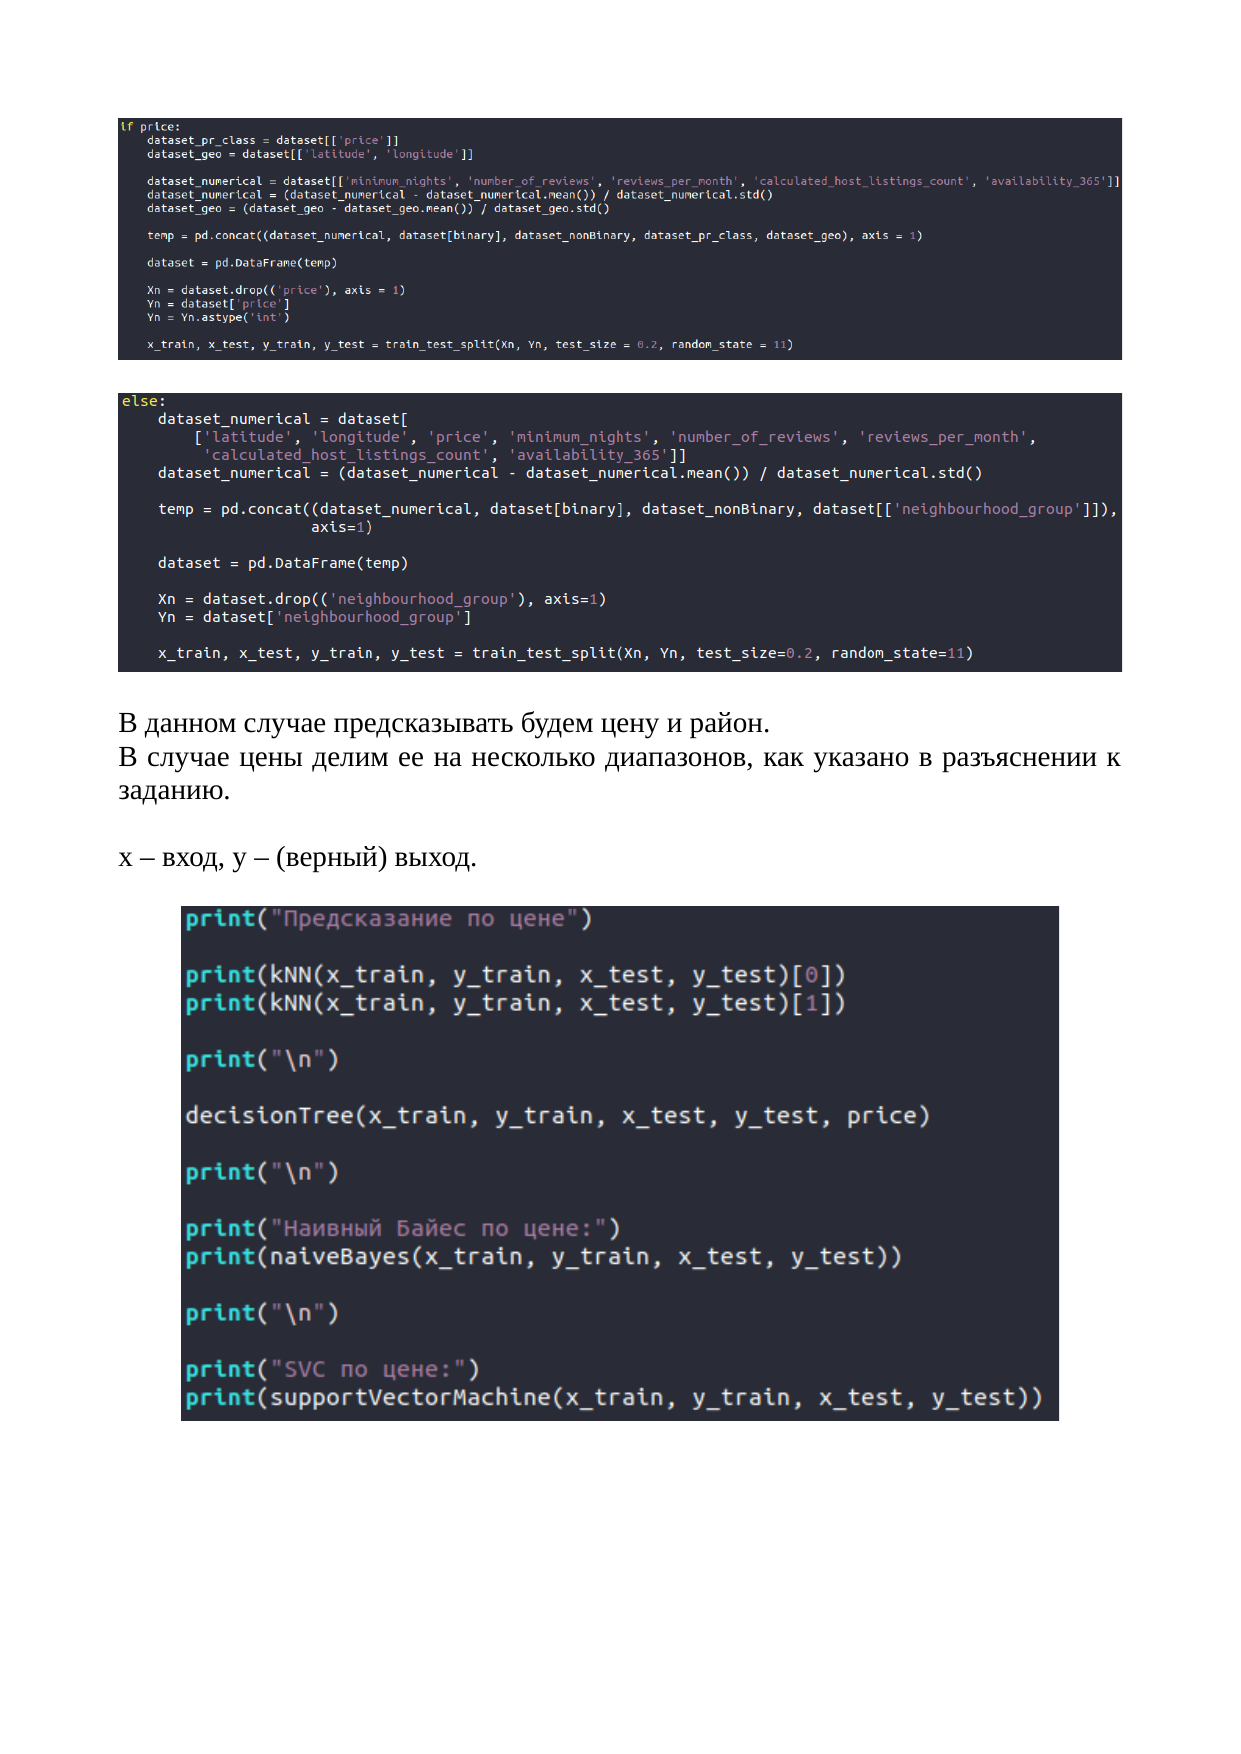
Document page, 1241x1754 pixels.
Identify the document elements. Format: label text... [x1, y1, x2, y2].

picture [118, 393, 1123, 672]
text В случае цены делим ее на несколько диапазонов, как указано в разъяснении к заданию. [118, 739, 1122, 806]
picture [181, 906, 1060, 1421]
picture [118, 118, 1123, 360]
text В данном случае предсказывать будем цену и район. [118, 705, 1122, 739]
text x – вход, y – (верный) выход. [118, 839, 1122, 873]
